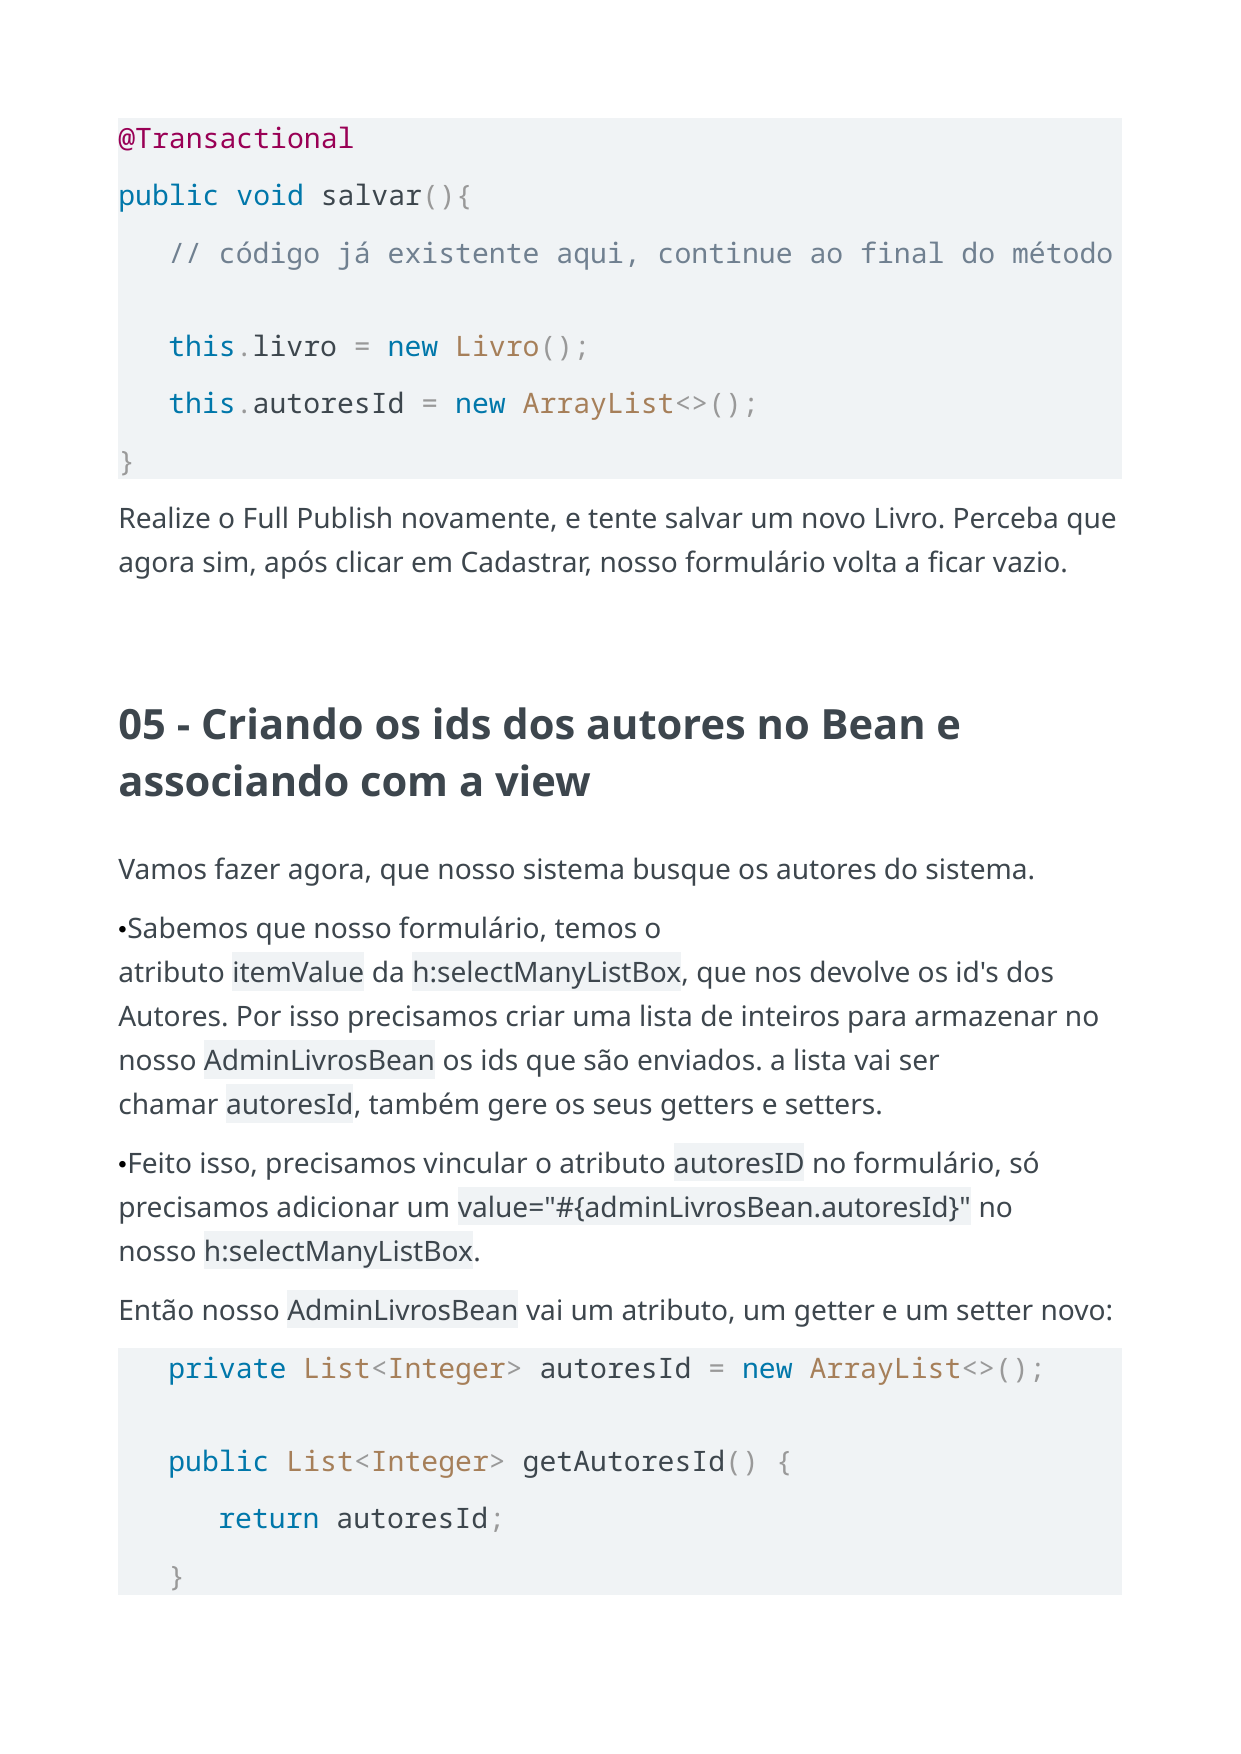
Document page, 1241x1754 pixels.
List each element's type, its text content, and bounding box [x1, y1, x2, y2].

text this.livro = new Livro(); [118, 326, 1122, 364]
list Feito isso, precisamos vincular o atributo autoresID no formulário, só precisamos adicionar um value="#{adminLivrosBean.autoresId}" no nosso h:selectManyListBox. [118, 1143, 1122, 1269]
text } [118, 441, 1122, 479]
text this.autoresId = new ArrayList<>(); [118, 383, 1122, 422]
text return autoresId; [118, 1499, 1122, 1537]
list Sabemos que nosso formulário, temos o atributo itemValue da h:selectManyListBox, que nos devolve os id's dos Autores. Por isso precisamos criar uma lista de inteiros para armazenar no nosso AdminLivrosBean os ids que são enviados. a lista vai ser chamar autoresId, também gere os seus getters e setters. [118, 908, 1122, 1123]
text public List<Integer> getAutoresId() { [118, 1441, 1122, 1480]
text // código já existente aqui, continue ao final do método [118, 233, 1122, 271]
text Realize o Full Publish novamente, e tente salvar um novo Livro. Perceba que agora sim, após clicar em Cadastrar, nosso formulário volta a ficar vazio. [118, 498, 1122, 581]
text } [118, 1556, 1122, 1595]
text public void salvar(){ [118, 176, 1122, 214]
text private List<Integer> autoresId = new ArrayList<>(); [118, 1348, 1122, 1387]
text Vamos fazer agora, que nosso sistema busque os autores do sistema. [118, 849, 1122, 888]
text Então nosso AdminLivrosBean vai um atributo, um getter e um setter novo: [118, 1290, 1122, 1328]
subtitle 05 - Criando os ids dos autores no Bean e associando com a view [118, 695, 1122, 808]
text @Transactional [118, 118, 1122, 156]
